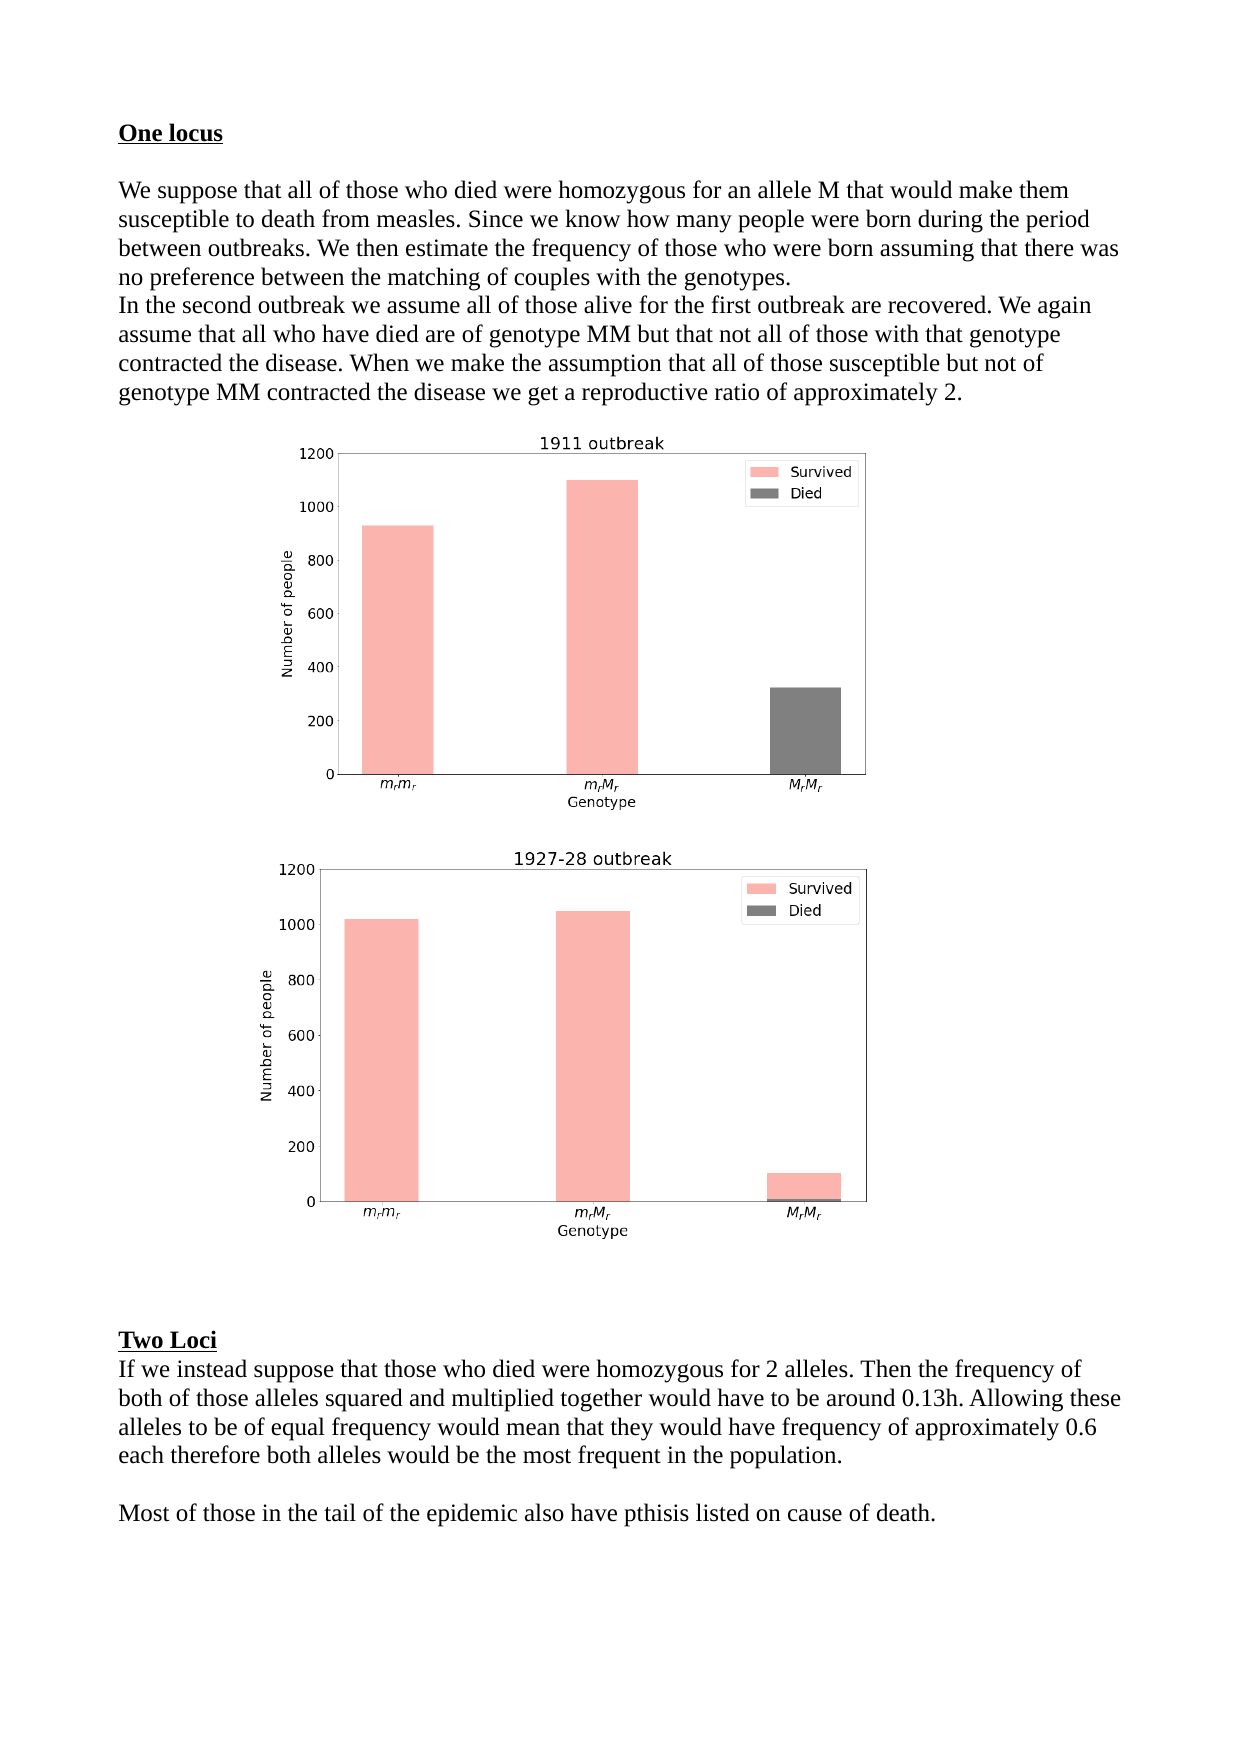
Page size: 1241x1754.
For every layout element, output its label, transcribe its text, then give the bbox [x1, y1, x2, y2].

picture [277, 432, 871, 814]
text If we instead suppose that those who died were homozygous for 2 alleles. Then the frequency of both of those alleles squared and multiplied together would have to be around 0.13h. Allowing these alleles to be of equal frequency would mean that they would have frequency of approximately 0.6 each therefore both alleles would be the most frequent in the population. [118, 1354, 1122, 1469]
picture [256, 847, 872, 1243]
text Two Loci [118, 1326, 1122, 1354]
text Most of those in the tail of the epidemic also have pthisis listed on cause of death. [118, 1498, 1122, 1527]
text We suppose that all of those who died were homozygous for an allele M that would make them susceptible to death from measles. Since we know how many people were born during the period between outbreaks. We then estimate the frequency of those who were born assuming that there was no preference between the matching of couples with the genotypes. [118, 176, 1122, 291]
text In the second outbreak we assume all of those alive for the first outbreak are recovered. We again assume that all who have died are of genotype MM but that not all of those with that genotype contracted the disease. When we make the assumption that all of those susceptible but not of genotype MM contracted the disease we get a reproductive ratio of approximately 2. [118, 291, 1122, 406]
text One locus [118, 118, 1122, 147]
